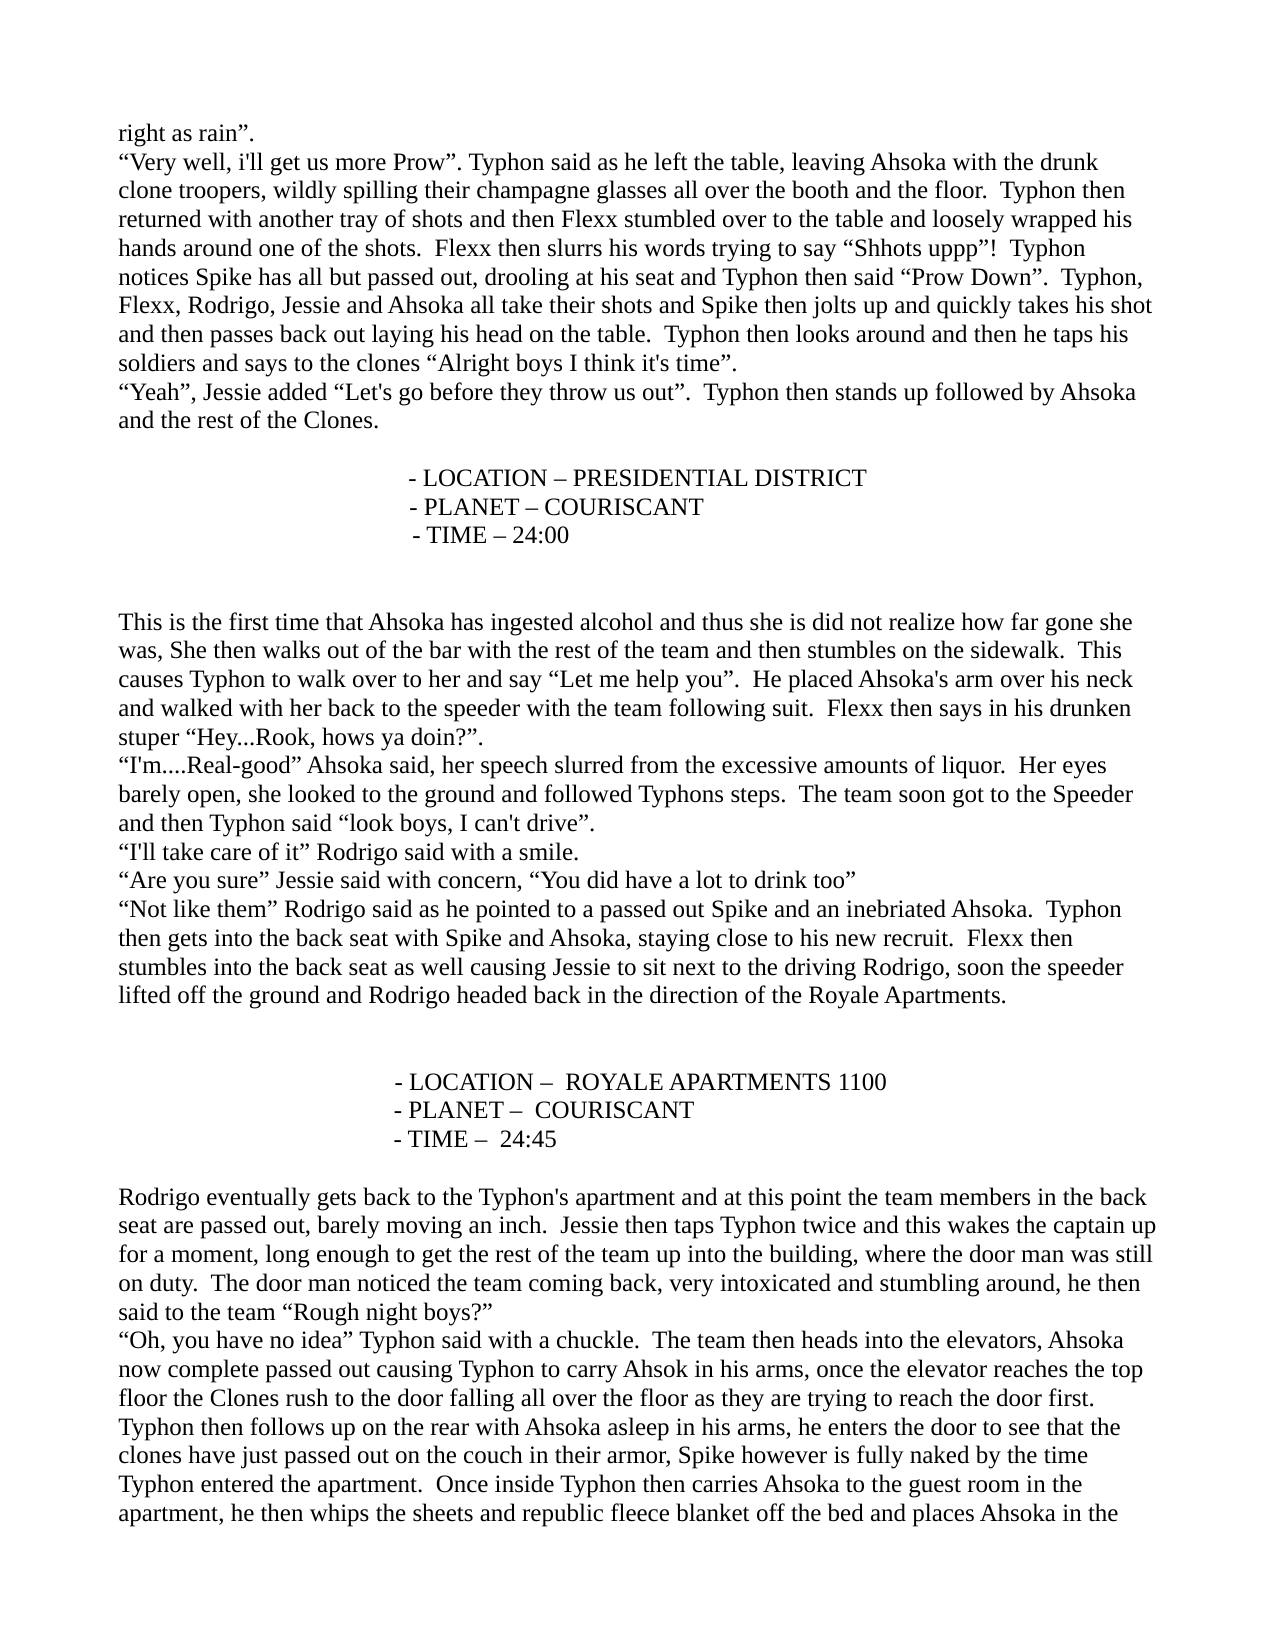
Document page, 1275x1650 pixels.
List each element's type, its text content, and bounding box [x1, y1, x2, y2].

text “I'm....Real-good” Ahsoka said, her speech slurred from the excessive amounts of liquor. Her eyes barely open, she looked to the ground and followed Typhons steps. The team soon got to the Speeder and then Typhon said “look boys, I can't drive”. [118, 751, 1157, 837]
text - TIME – 24:45 [118, 1124, 1157, 1153]
text “Yeah”, Jessie added “Let's go before they throw us out”. Typhon then stands up followed by Ahsoka and the rest of the Clones. [118, 377, 1157, 434]
text Rodrigo eventually gets back to the Typhon's apartment and at this point the team members in the back seat are passed out, barely moving an inch. Jessie then taps Typhon twice and this wakes the captain up for a moment, long enough to get the rest of the team up into the building, where the door man was still on duty. The door man noticed the team coming back, very intoxicated and stumbling around, he then said to the team “Rough night boys?” [118, 1182, 1157, 1326]
text - LOCATION – ROYALE APARTMENTS 1100 [118, 1067, 1157, 1096]
text - TIME – 24:00 [118, 521, 1157, 549]
text “Not like them” Rodrigo said as he pointed to a passed out Spike and an inebriated Ahsoka. Typhon then gets into the back seat with Spike and Ahsoka, staying close to his new recruit. Flexx then stumbles into the back seat as well causing Jessie to sit next to the driving Rodrigo, soon the speeder lifted off the ground and Rodrigo headed back in the direction of the Royale Apartments. [118, 894, 1157, 1009]
text - PLANET – COURISCANT [118, 492, 1157, 521]
text - LOCATION – PRESIDENTIAL DISTRICT [118, 463, 1157, 492]
text “I'll take care of it” Rodrigo said with a smile. [118, 837, 1157, 866]
text right as rain”. [118, 118, 1157, 147]
text - PLANET – COURISCANT [118, 1096, 1157, 1124]
text “Oh, you have no idea” Typhon said with a chuckle. The team then heads into the elevators, Ahsoka now complete passed out causing Typhon to carry Ahsok in his arms, once the elevator reaches the top floor the Clones rush to the door falling all over the floor as they are trying to reach the door first. Typhon then follows up on the rear with Ahsoka asleep in his arms, he enters the door to see that the clones have just passed out on the couch in their armor, Spike however is fully naked by the time Typhon entered the apartment. Once inside Typhon then carries Ahsoka to the guest room in the apartment, he then whips the sheets and republic fleece blanket off the bed and places Ahsoka in the [118, 1326, 1157, 1527]
text This is the first time that Ahsoka has ingested alcohol and thus she is did not realize how far gone she was, She then walks out of the bar with the rest of the team and then stumbles on the sidewalk. This causes Typhon to walk over to her and say “Let me help you”. He placed Ahsoka's arm over his neck and walked with her back to the speeder with the team following suit. Flexx then says in his drunken stuper “Hey...Rook, hows ya doin?”. [118, 607, 1157, 751]
text “Very well, i'll get us more Prow”. Typhon said as he left the table, leaving Ahsoka with the drunk clone troopers, wildly spilling their champagne glasses all over the booth and the floor. Typhon then returned with another tray of shots and then Flexx stumbled over to the table and loosely wrapped his hands around one of the shots. Flexx then slurrs his words trying to say “Shhots uppp”! Typhon notices Spike has all but passed out, drooling at his seat and Typhon then said “Prow Down”. Typhon, Flexx, Rodrigo, Jessie and Ahsoka all take their shots and Spike then jolts up and quickly takes his shot and then passes back out laying his head on the table. Typhon then looks around and then he taps his soldiers and says to the clones “Alright boys I think it's time”. [118, 147, 1157, 377]
text “Are you sure” Jessie said with concern, “You did have a lot to drink too” [118, 866, 1157, 894]
